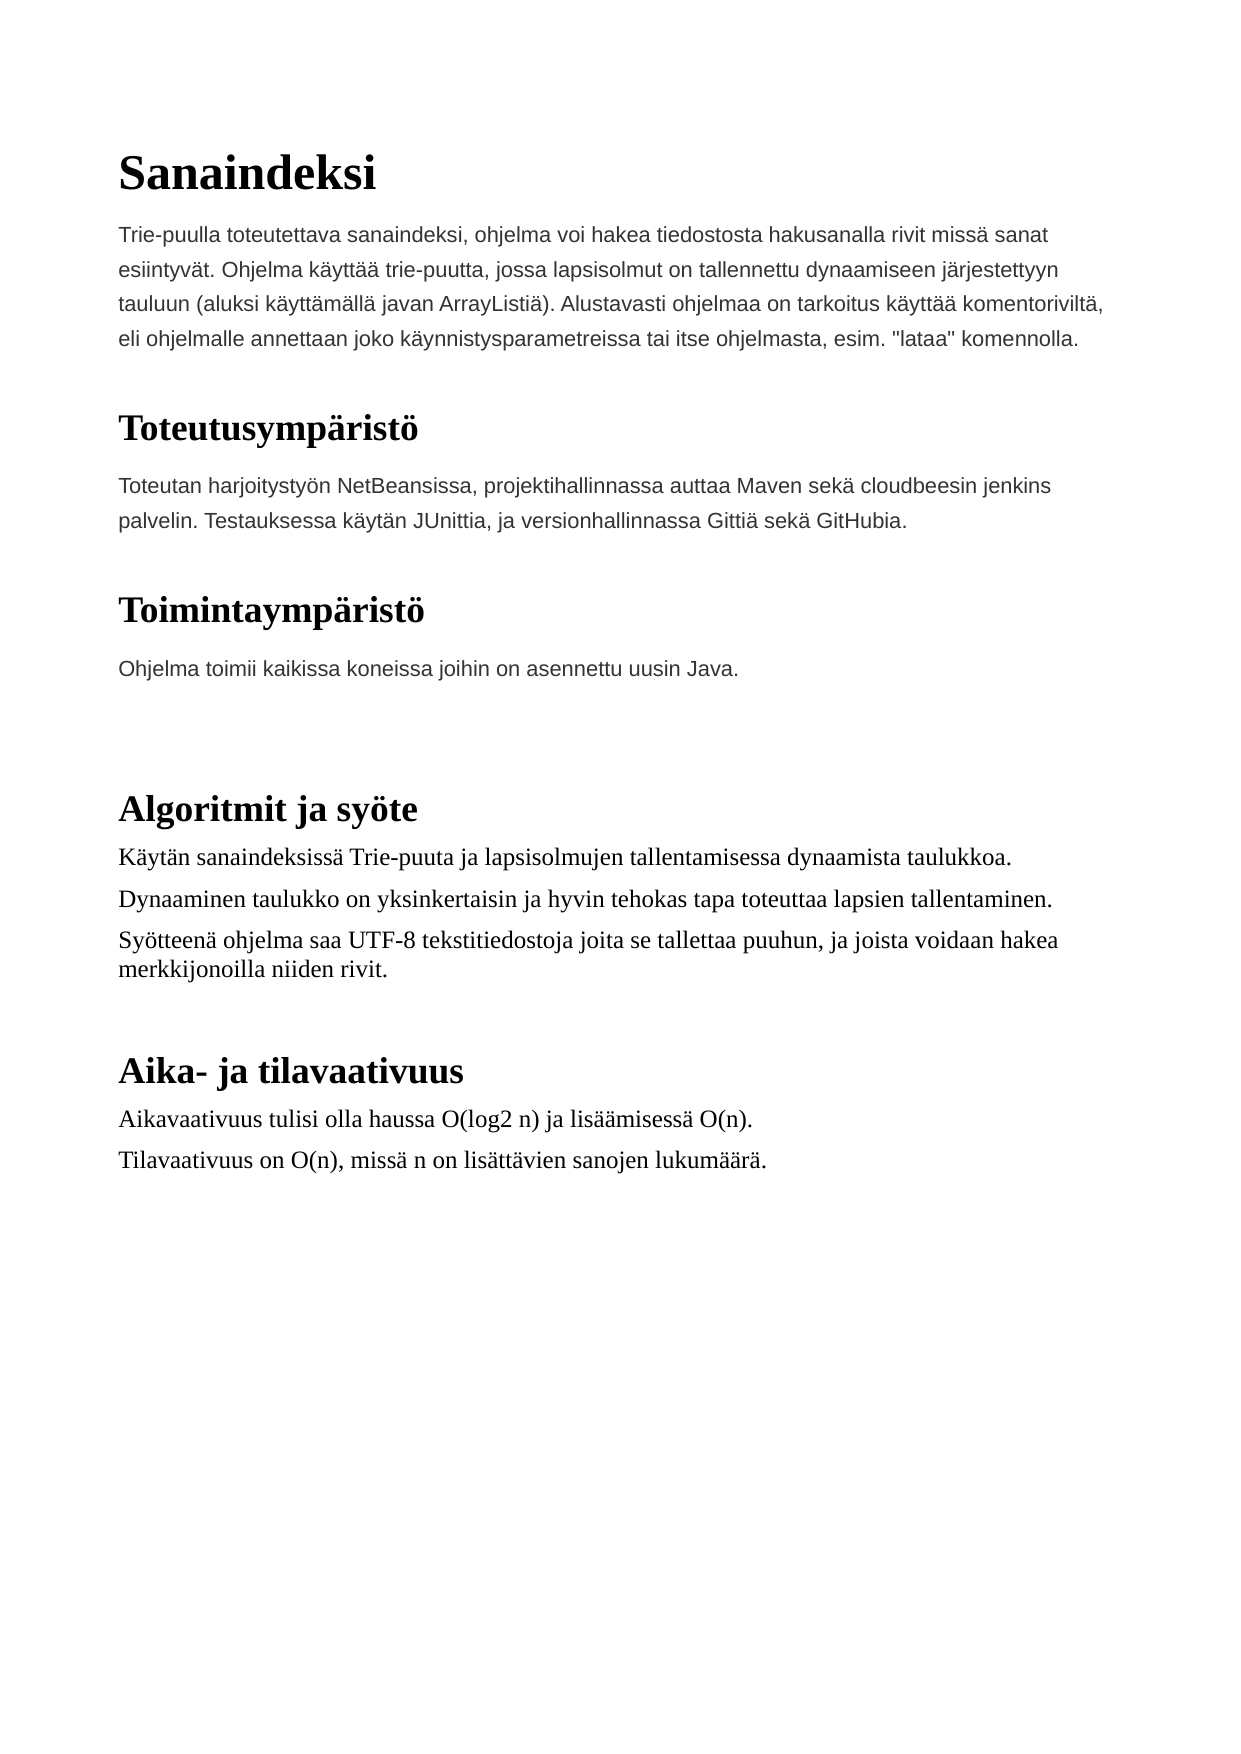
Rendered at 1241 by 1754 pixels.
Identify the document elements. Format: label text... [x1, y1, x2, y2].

text Toteutan harjoitystyön NetBeansissa, projektihallinnassa auttaa Maven sekä cloudbeesin jenkins palvelin. Testauksessa käytän JUnittia, ja versionhallinnassa Gittiä sekä GitHubia. [118, 464, 1122, 533]
subtitle Toteutusympäristö [118, 405, 1122, 448]
subtitle Algoritmit ja syöte [118, 787, 1122, 830]
text Syötteenä ohjelma saa UTF-8 tekstitiedostoja joita se tallettaa puuhun, ja joista voidaan hakea merkkijonoilla niiden rivit. [118, 925, 1122, 982]
subtitle Sanaindeksi [118, 143, 1122, 201]
text Käytän sanaindeksissä Trie-puuta ja lapsisolmujen tallentamisessa dynaamista taulukkoa. [118, 842, 1122, 871]
text Ohjelma toimii kaikissa koneissa joihin on asennettu uusin Java. [118, 646, 1122, 681]
text Tilavaativuus on O(n), missä n on lisättävien sanojen lukumäärä. [118, 1146, 1122, 1174]
subtitle Toimintaympäristö [118, 587, 1122, 631]
text Trie-puulla toteutettava sanaindeksi, ohjelma voi hakea tiedostosta hakusanalla rivit missä sanat esiintyvät. Ohjelma käyttää trie-puutta, jossa lapsisolmut on tallennettu dynaamiseen järjestettyyn tauluun (aluksi käyttämällä javan ArrayListiä). Alustavasti ohjelmaa on tarkoitus käyttää komentoriviltä, eli ohjelmalle annettaan joko käynnistysparametreissa tai itse ohjelmasta, esim. "lataa" komennolla. [118, 213, 1122, 351]
text Aikavaativuus tulisi olla haussa O(log2 n) ja lisäämisessä O(n). [118, 1104, 1122, 1133]
subtitle Aika- ja tilavaativuus [118, 1049, 1122, 1092]
text Dynaaminen taulukko on yksinkertaisin ja hyvin tehokas tapa toteuttaa lapsien tallentaminen. [118, 884, 1122, 912]
